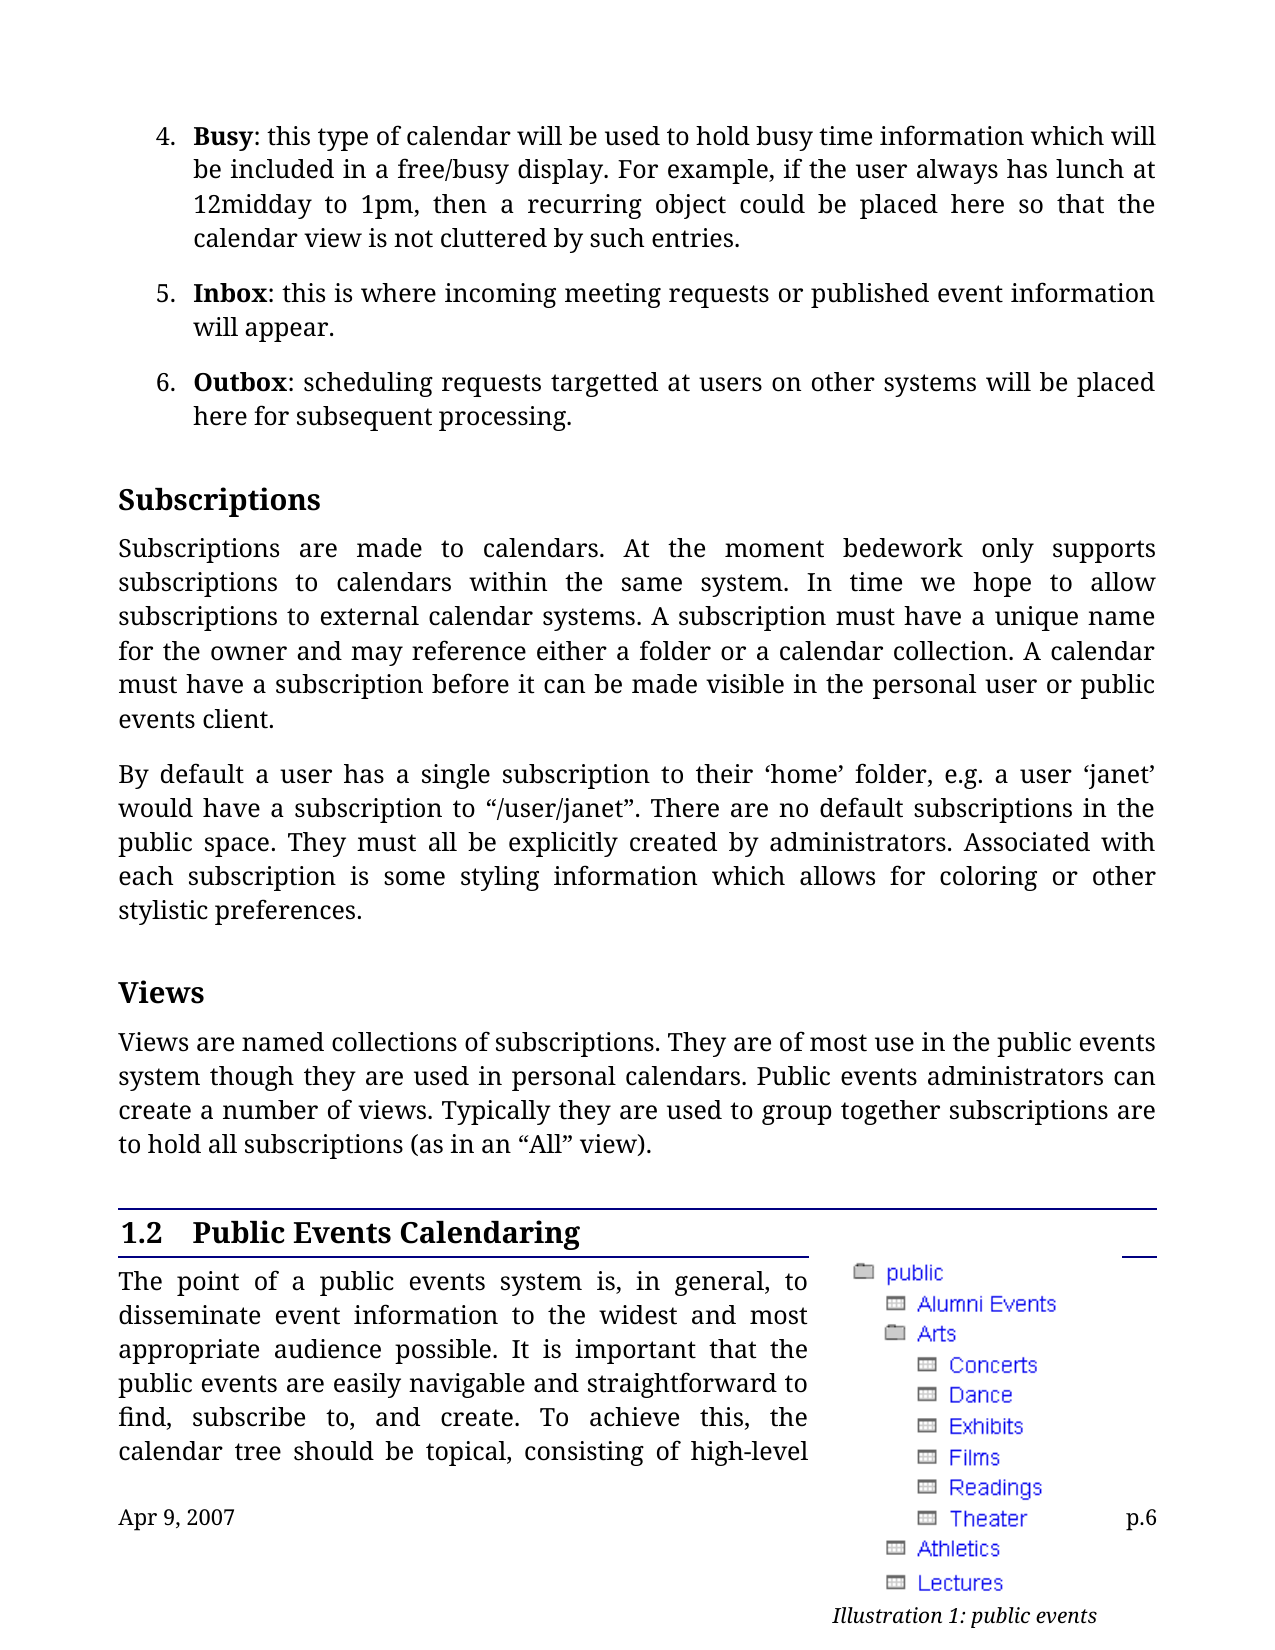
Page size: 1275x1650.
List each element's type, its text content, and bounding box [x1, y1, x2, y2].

text The point of a public events system is, in general, to disseminate event information to the widest and most appropriate audience possible. It is important that the public events are easily navigable and straightforward to find, subscribe to, and create. To achieve this, the calendar tree should be topical, consisting of high-level [118, 1264, 809, 1468]
text By default a user has a single subscription to their ‘home’ folder, e.g. a user ‘janet’ would have a subscription to “/user/janet”. There are no default subscriptions in the public space. They must all be explicitly created by administrators. Associated with each subscription is some styling information which allows for coloring or other stylistic preferences. [118, 756, 1157, 927]
subtitle Public Events Calendaring [118, 1210, 1157, 1256]
text Views are named collections of subscriptions. They are of most use in the public events system though they are used in personal calendars. Public events administrators can create a number of views. Typically they are used to group together subscriptions are to hold all subscriptions (as in an “All” view). [118, 1025, 1157, 1161]
list Inbox: this is where incoming meeting requests or published event information will appear. [156, 275, 1157, 343]
text Subscriptions are made to calendars. At the moment bedework only supports subscriptions to calendars within the same system. In time we hope to allow subscriptions to external calendar systems. A subscription must have a unique name for the owner and may reference either a folder or a calendar collection. A calendar must have a subscription before it can be made visible in the personal user or public events client. [118, 531, 1157, 735]
picture [846, 1254, 1076, 1602]
subtitle Subscriptions [118, 479, 1157, 518]
text Illustration 1: public events [809, 1244, 1123, 1630]
list Busy: this type of calendar will be used to hold busy time information which will be included in a free/busy display. For example, if the user always has lunch at 12midday to 1pm, then a recurring object could be placed here so that the calendar view is not cluttered by such entries. [156, 118, 1157, 254]
list Outbox: scheduling requests targetted at users on other systems will be placed here for subsequent processing. [156, 364, 1157, 433]
subtitle Views [118, 973, 1157, 1012]
